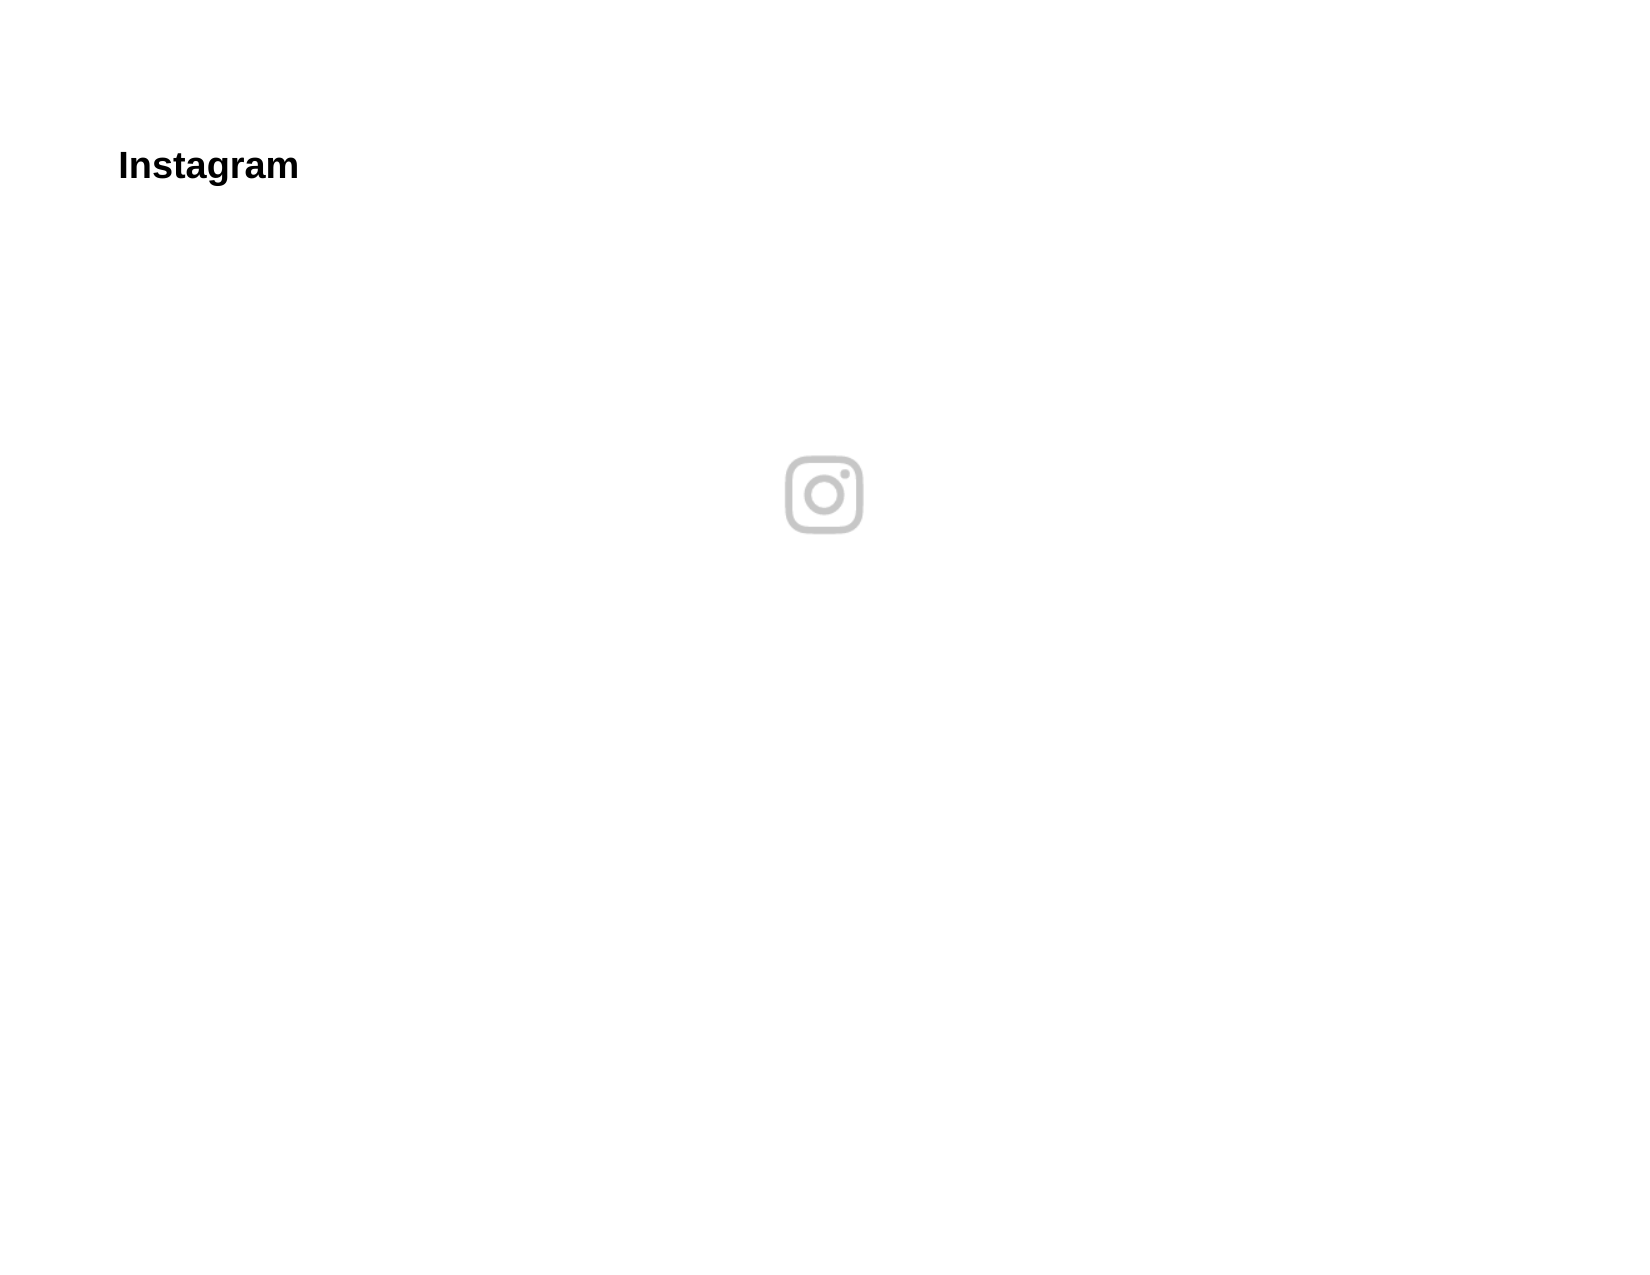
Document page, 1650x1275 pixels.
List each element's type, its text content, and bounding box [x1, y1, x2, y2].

subtitle Instagram [118, 143, 1532, 187]
picture [311, 199, 1339, 801]
